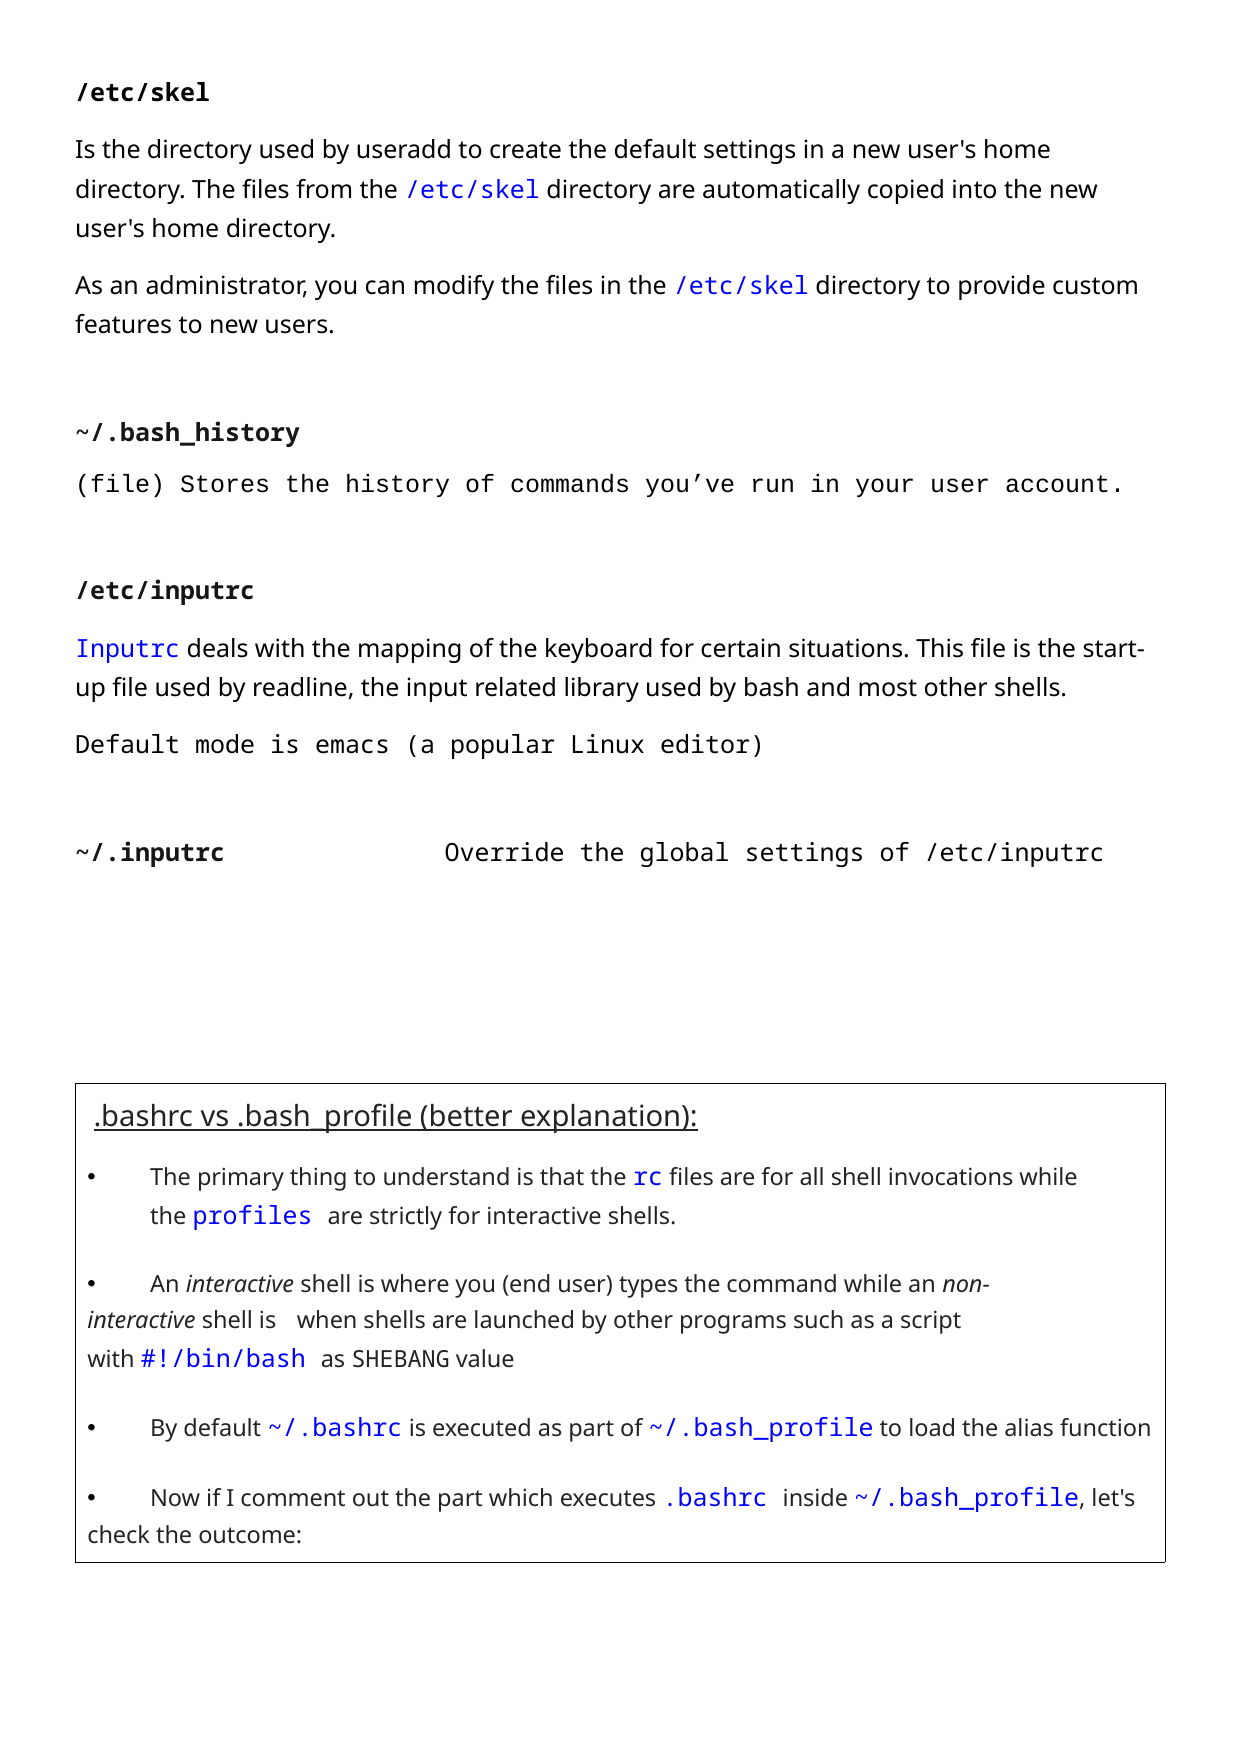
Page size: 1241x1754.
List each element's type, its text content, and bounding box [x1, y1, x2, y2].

subtitle /etc/inputrc [75, 573, 1165, 607]
subtitle /etc/skel [75, 75, 1165, 109]
text Default mode is emacs (a popular Linux editor) [75, 727, 1165, 761]
subtitle Is the directory used by useradd to create the default settings in a new user's home directory. The files from the /etc/skel directory are automatically copied into the new user's home directory. [75, 132, 1165, 244]
text As an administrator, you can modify the files in the /etc/skel directory to provide custom features to new users. [75, 268, 1165, 341]
text (file) Stores the history of commands you’ve run in your user account. [75, 472, 1165, 500]
list By default ~/.bashrc is executed as part of ~/.bash_profile to load the alias function [76, 1398, 1165, 1444]
text ~/.inputrc Override the global settings of /etc/inputrc [75, 834, 1165, 868]
text Inputrc deals with the mapping of the keyboard for certain situations. This file is the start-up file used by readline, the input related library used by bash and most other shells. [75, 630, 1165, 703]
text ~/.bash_history [75, 415, 1165, 449]
list Now if I comment out the part which executes .bashrc inside ~/.bash_profile, let's check the outcome: [76, 1467, 1165, 1562]
list An interactive shell is where you (end user) types the command while an non-interactive shell is when shells are launched by other programs such as a script with #!/bin/bash as SHEBANG value [76, 1255, 1165, 1375]
list The primary thing to understand is that the rc files are for all shell invocations while the profiles are strictly for interactive shells. [76, 1147, 1165, 1232]
text .bashrc vs .bash_profile (better explanation): [76, 1084, 1165, 1135]
